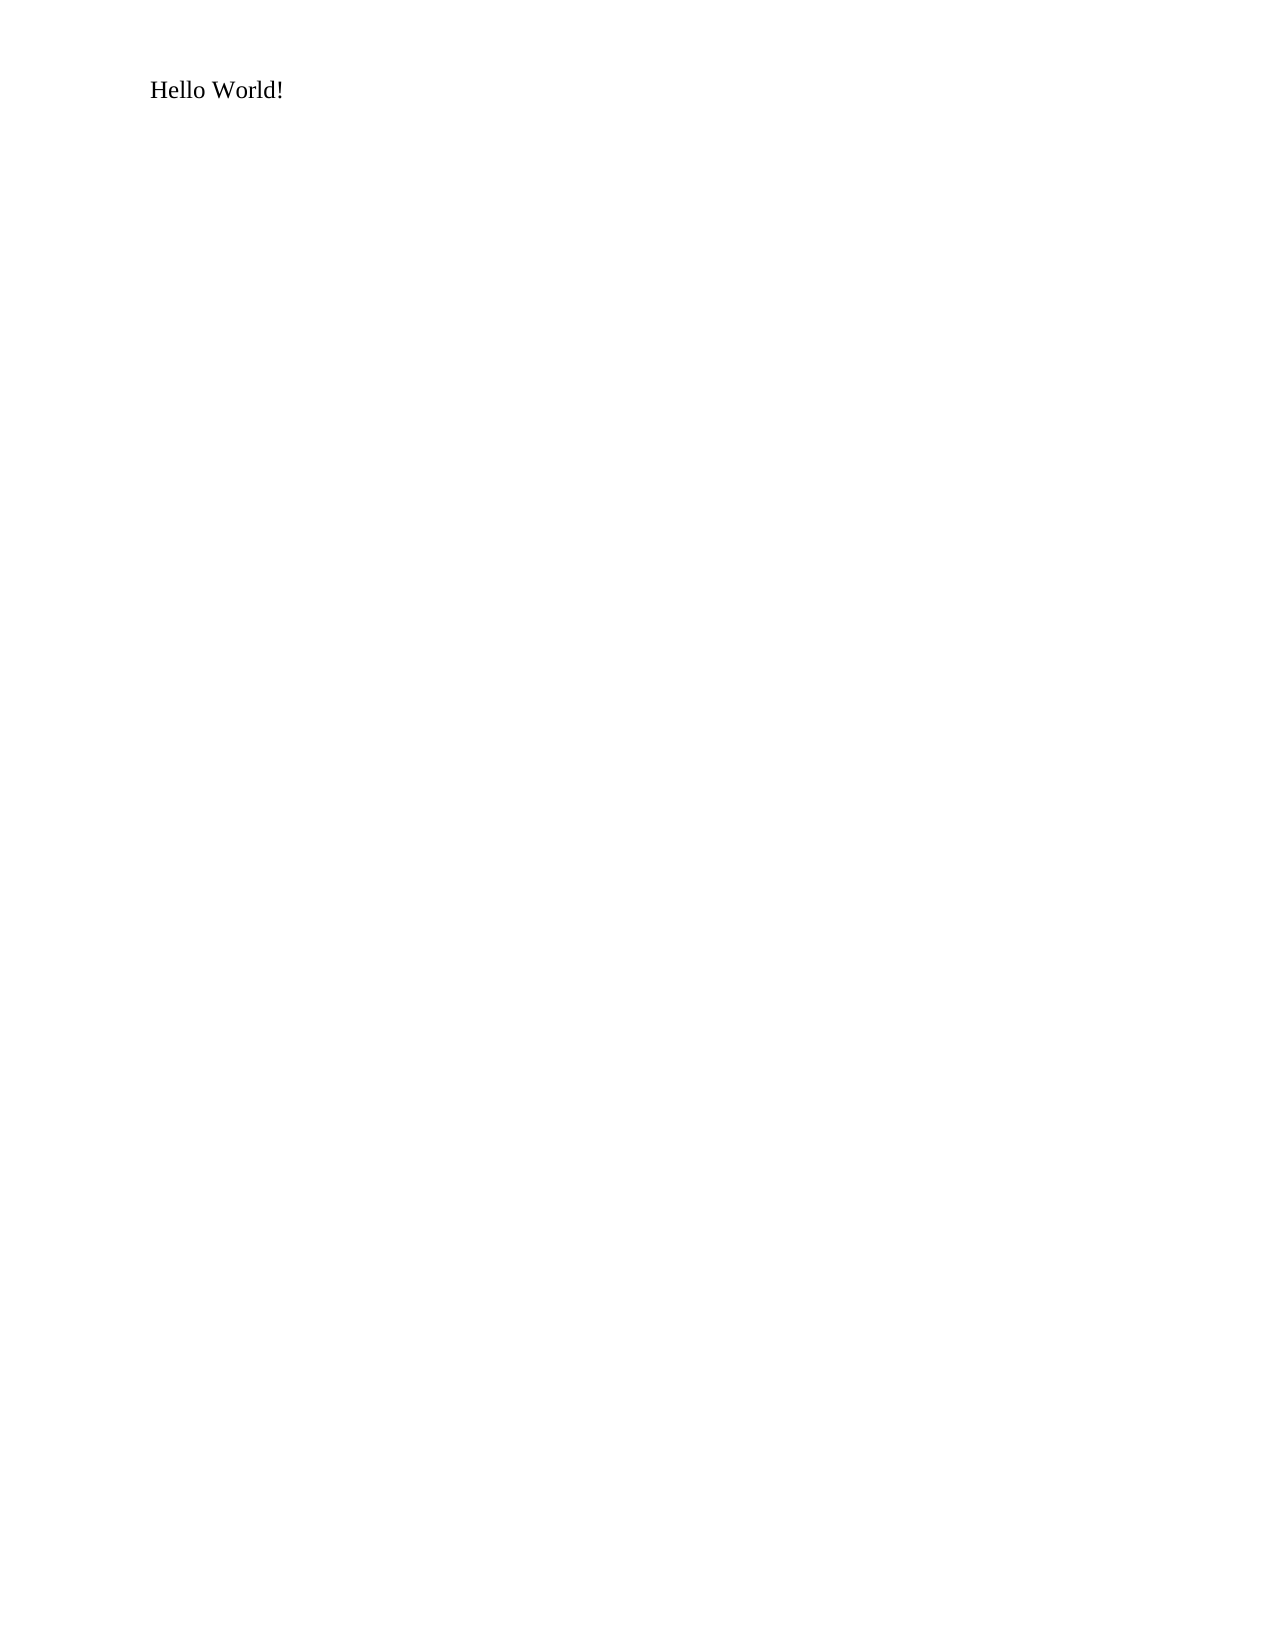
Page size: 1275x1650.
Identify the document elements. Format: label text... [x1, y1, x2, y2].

text Hello World! [150, 75, 1125, 104]
